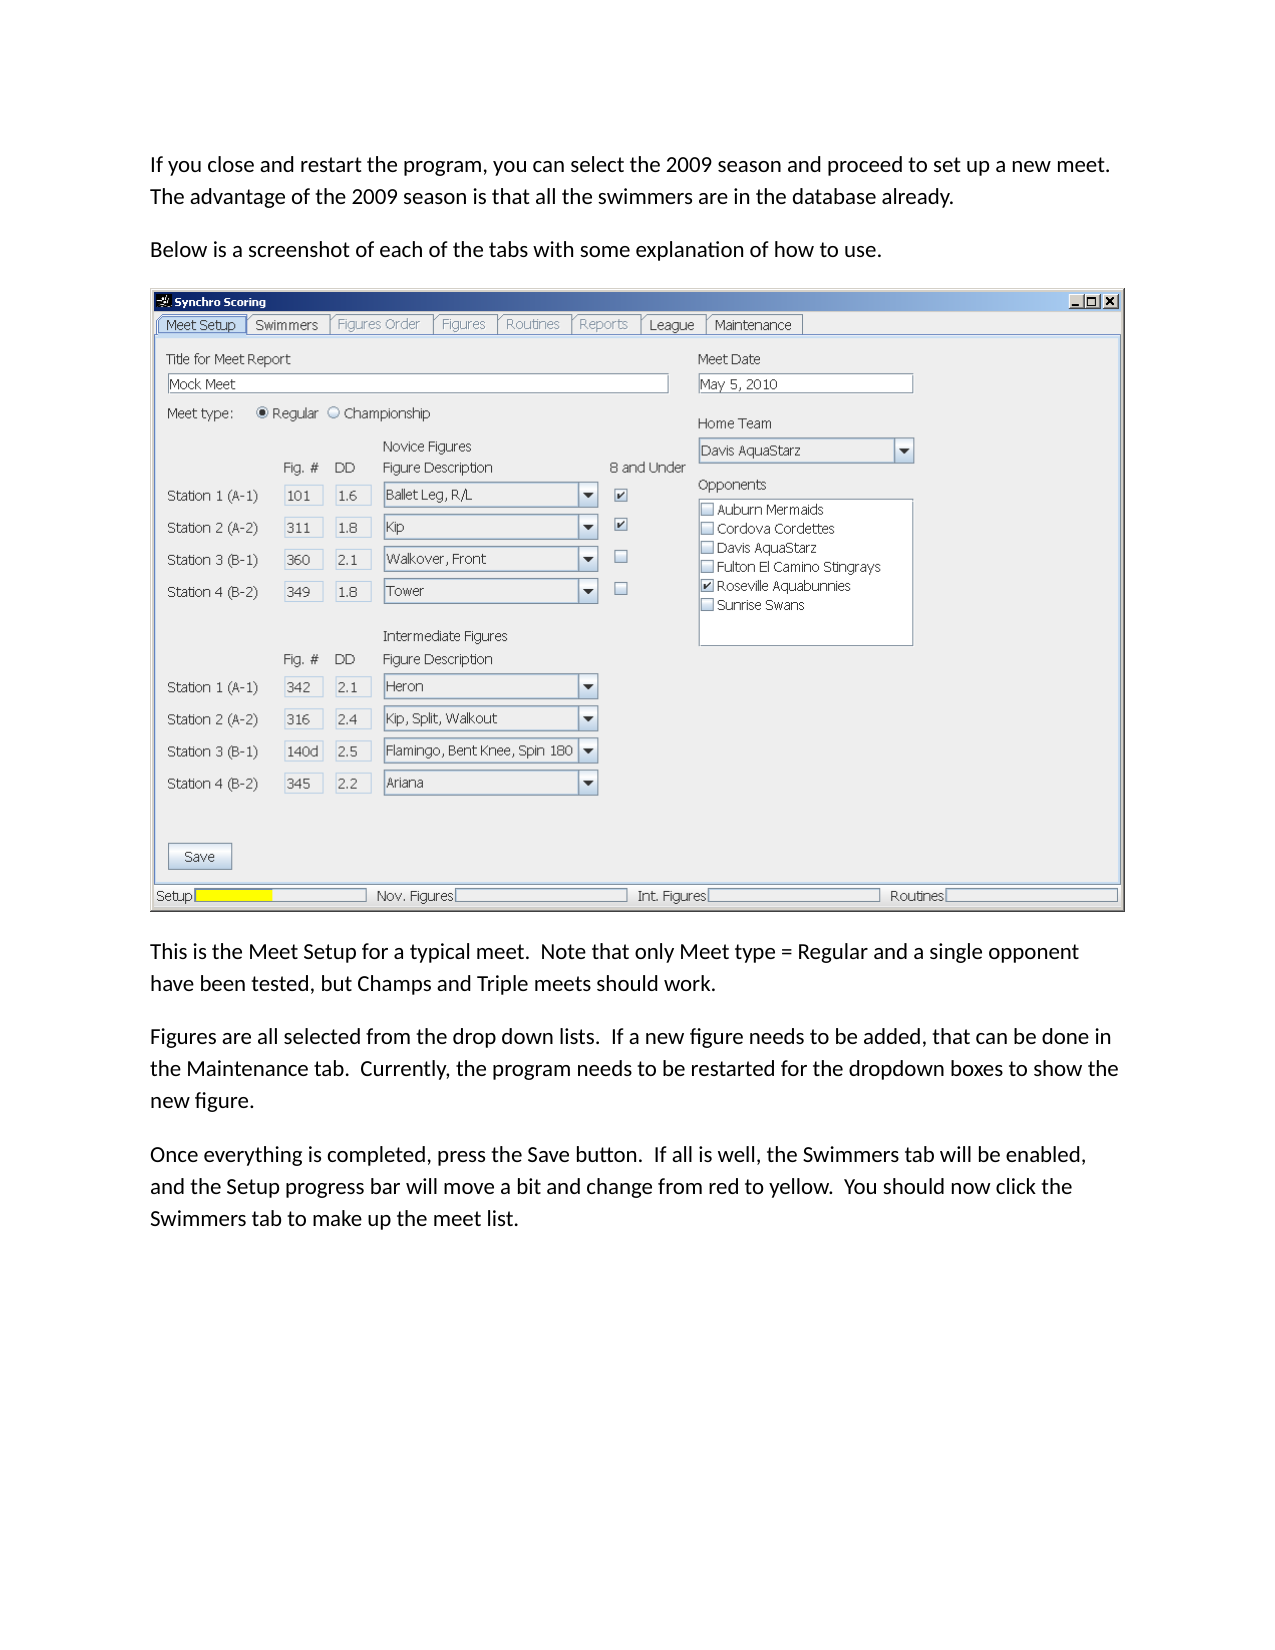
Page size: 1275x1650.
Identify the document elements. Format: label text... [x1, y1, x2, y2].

text If you close and restart the program, you can select the 2009 season and proceed to set up a new meet. The advantage of the 2009 season is that all the swimmers are in the database already. [150, 150, 1125, 210]
text Figures are all selected from the drop down lists. If a new figure needs to be added, that can be done in the Maintenance tab. Currently, the program needs to be restarted for the dropdown boxes to show the new figure. [150, 1022, 1125, 1115]
text This is the Meet Setup for a typical meet. Note that only Meet type = Regular and a single opponent have been tested, but Champs and Triple meets should work. [150, 937, 1125, 997]
text Below is a screenshot of each of the tabs with some explanation of how to use. [150, 235, 1125, 263]
picture [150, 288, 1125, 912]
text Once everything is completed, press the Save button. If all is well, the Swimmers tab will be enabled, and the Setup progress bar will move a bit and change from red to yellow. You should now click the Swimmers tab to make up the meet list. [150, 1140, 1125, 1232]
